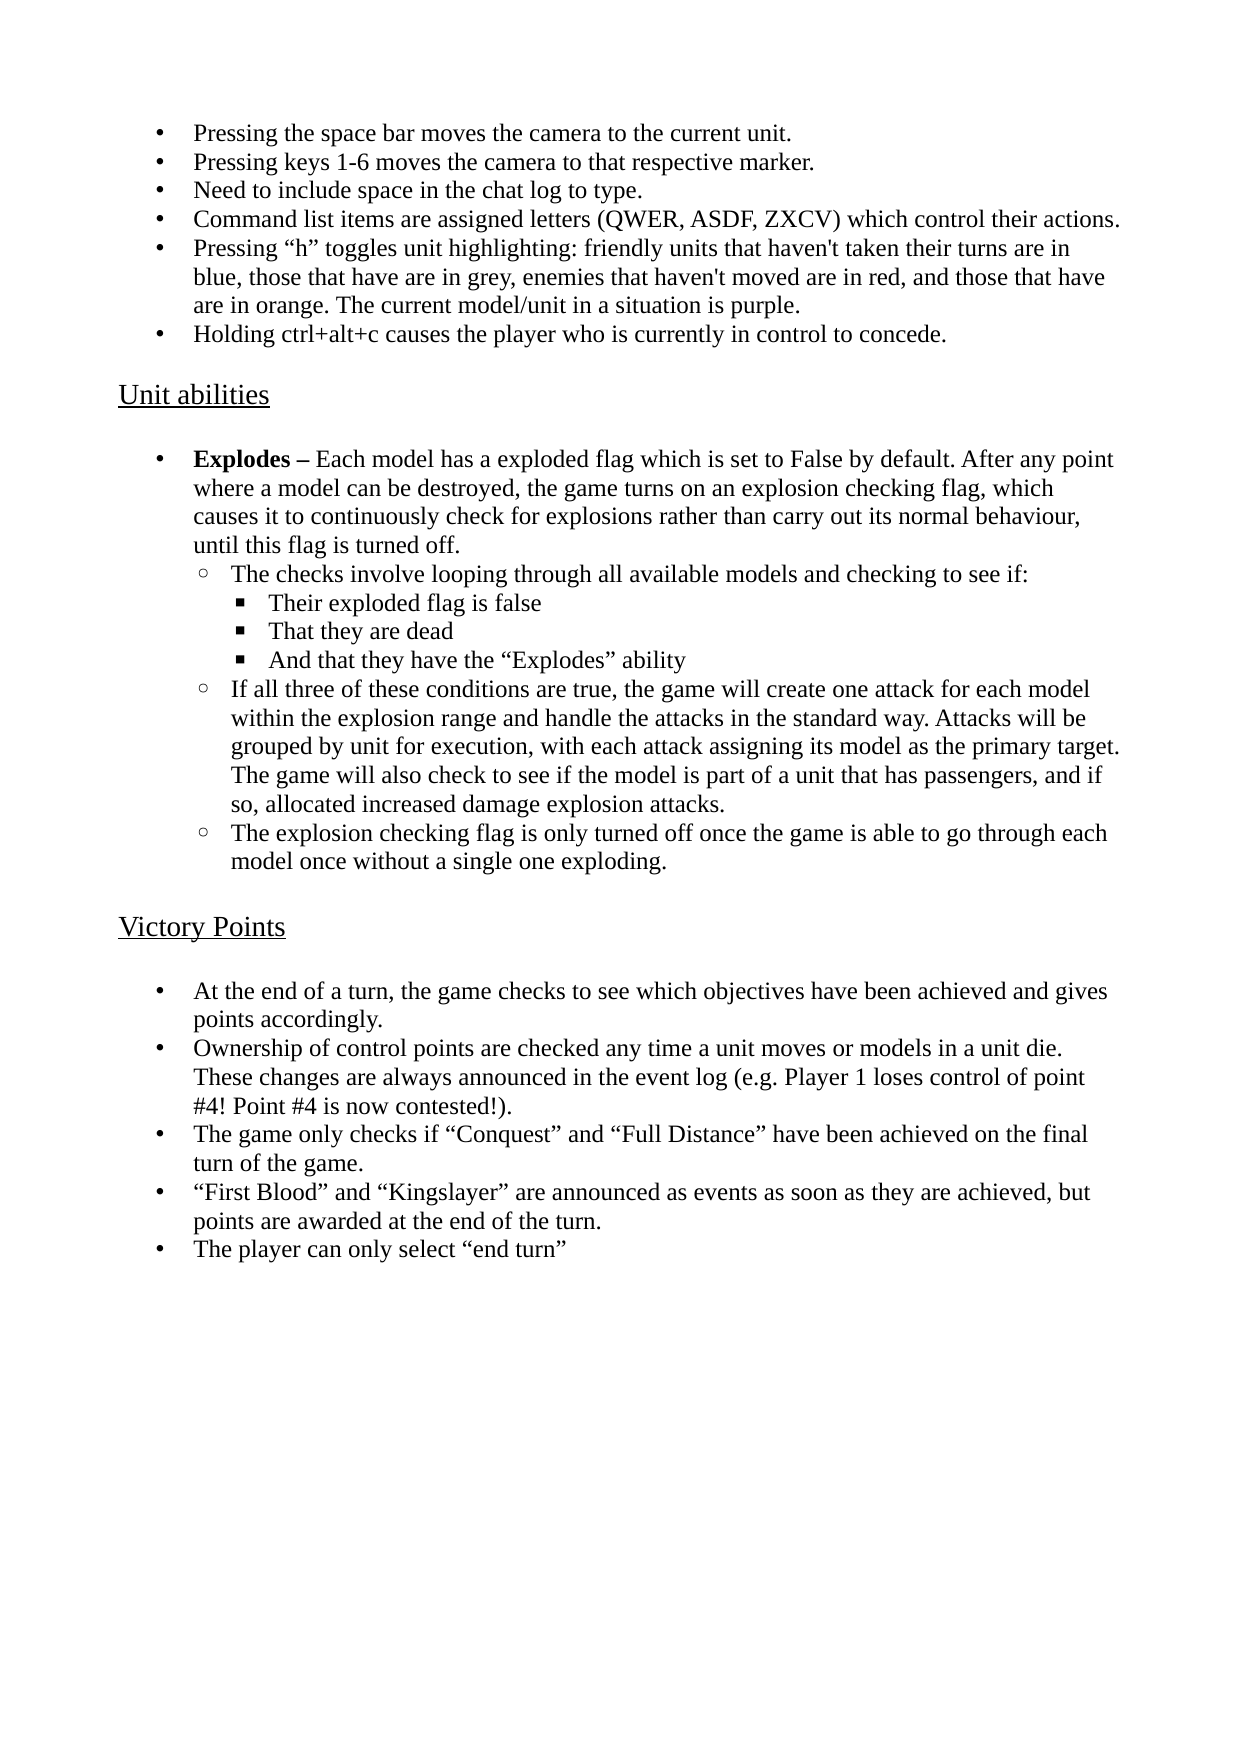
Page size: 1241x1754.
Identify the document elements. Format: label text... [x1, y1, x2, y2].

list The checks involve looping through all available models and checking to see if: [193, 559, 1122, 588]
list The player can only select “end turn” [156, 1234, 1122, 1263]
list Holding ctrl+alt+c causes the player who is currently in control to concede. [156, 319, 1122, 348]
list Explodes – Each model has a exploded flag which is set to False by default. After any point where a model can be destroyed, the game turns on an explosion checking flag, which causes it to continuously check for explosions rather than carry out its normal behaviour, until this flag is turned off. [156, 444, 1122, 559]
list The explosion checking flag is only turned off once the game is able to go through each model once without a single one exploding. [193, 818, 1122, 875]
list The game only checks if “Conquest” and “Full Distance” have been achieved on the final turn of the game. [156, 1119, 1122, 1177]
list Need to include space in the chat log to type. [156, 176, 1122, 204]
list At the end of a turn, the game checks to see which objectives have been achieved and gives points accordingly. [156, 976, 1122, 1033]
list That they are dead [231, 616, 1122, 645]
list Ownership of control points are checked any time a unit moves or models in a unit die. These changes are always announced in the event log (e.g. Player 1 loses control of point #4! Point #4 is now contested!). [156, 1033, 1122, 1119]
list And that they have the “Explodes” ability [231, 645, 1122, 674]
list If all three of these conditions are true, the game will create one attack for each model within the explosion range and handle the attacks in the standard way. Attacks will be grouped by unit for execution, with each attack assigning its model as the primary target. The game will also check to see if the model is part of a unit that has passengers, and if so, allocated increased damage explosion attacks. [193, 674, 1122, 818]
list Pressing keys 1-6 moves the camera to that respective marker. [156, 147, 1122, 176]
list Pressing “h” toggles unit highlighting: friendly units that haven't taken their turns are in blue, those that have are in grey, enemies that haven't moved are in red, and those that have are in orange. The current model/unit in a situation is purple. [156, 233, 1122, 319]
text Victory Points [118, 909, 1122, 942]
list Pressing the space bar moves the camera to the current unit. [156, 118, 1122, 147]
list Command list items are assigned letters (QWER, ASDF, ZXCV) which control their actions. [156, 204, 1122, 233]
list “First Blood” and “Kingslayer” are announced as events as soon as they are achieved, but points are awarded at the end of the turn. [156, 1177, 1122, 1234]
list Their exploded flag is false [231, 588, 1122, 616]
text Unit abilities [118, 377, 1122, 410]
